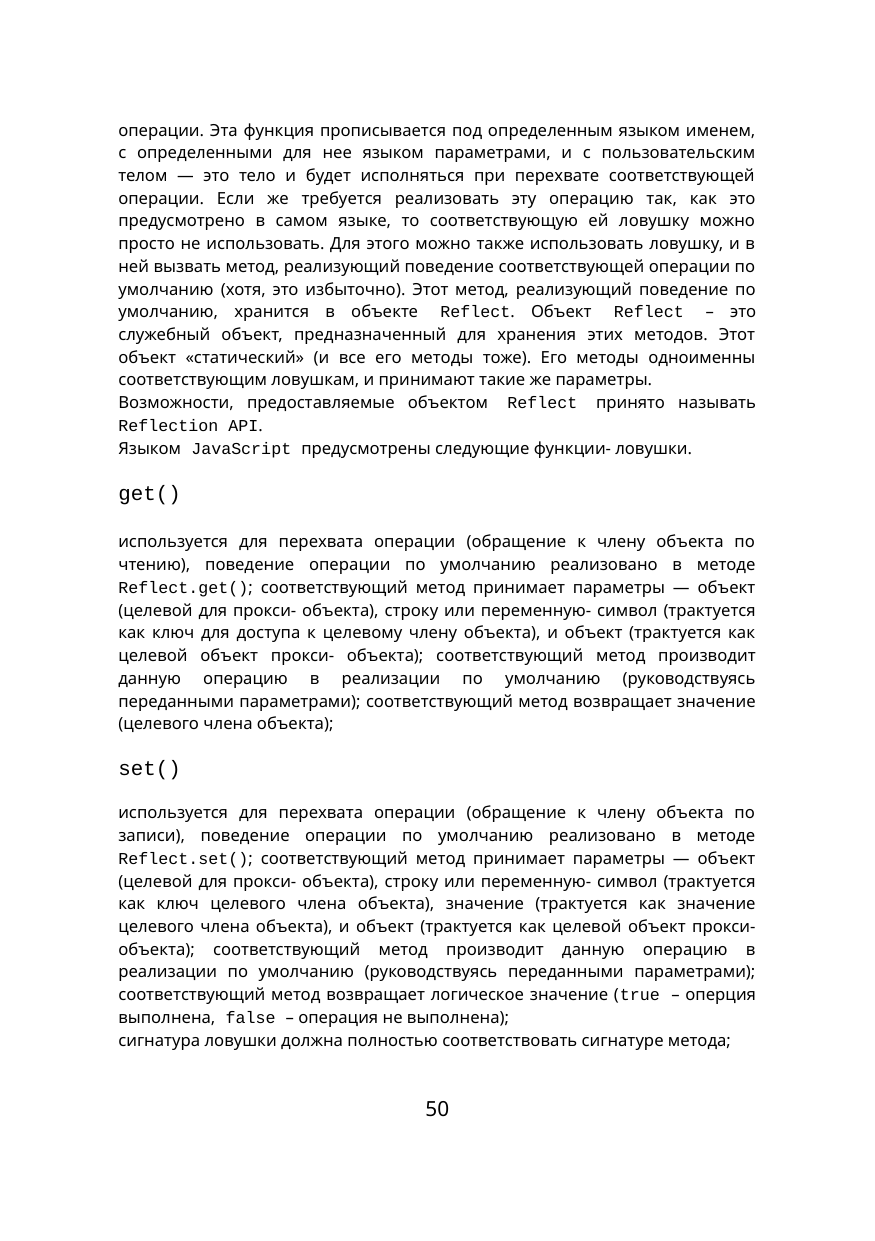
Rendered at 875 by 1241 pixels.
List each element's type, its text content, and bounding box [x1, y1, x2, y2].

text используется для перехвата операции (обращение к члену объекта по записи), поведение операции по умолчанию реализовано в методе Reflect.set(); соответствующий метод принимает параметры — объект (целевой для прокси- объекта), строку или переменную- символ (трактуется как ключ целевого члена объекта), значение (трактуется как значение целевого члена объекта), и объект (трактуется как целевой объект прокси- объекта); соответствующий метод производит данную операцию в реализации по умолчанию (руководствуясь переданными параметрами); соответствующий метод возвращает логическое значение (true – оперция выполнена, false – операция не выполнена); [118, 801, 756, 1028]
text операции. Эта функция прописывается под определенным языком именем, с определенными для нее языком параметрами, и с пользовательским телом — это тело и будет исполняться при перехвате соответствующей операции. Если же требуется реализовать эту операцию так, как это предусмотрено в самом языке, то соответствующую ей ловушку можно просто не использовать. Для этого можно также использовать ловушку, и в ней вызвать метод, реализующий поведение соответствующей операции по умолчанию (хотя, это избыточно). Этот метод, реализующий поведение по умолчанию, хранится в объекте Reflect. Объект Reflect – это служебный объект, предназначенный для хранения этих методов. Этот объект «статический» (и все его методы тоже). Его методы одноименны соответствующим ловушкам, и принимают такие же параметры. [118, 118, 756, 391]
text get() [118, 483, 756, 506]
text Возможности, предоставляемые объектом Reflect принято называть Reflection API. [118, 391, 756, 436]
text Языком JavaScript предусмотрены следующие функции- ловушки. [118, 436, 756, 459]
text используется для перехвата операции (обращение к члену объекта по чтению), поведение операции по умолчанию реализовано в методе Reflect.get(); соответствующий метод принимает параметры — объект (целевой для прокси- объекта), строку или переменную- символ (трактуется как ключ для доступа к целевому члену объекта), и объект (трактуется как целевой объект прокси- объекта); соответствующий метод производит данную операцию в реализации по умолчанию (руководствуясь переданными параметрами); соответствующий метод возвращает значение (целевого члена объекта); [118, 530, 756, 735]
text сигнатура ловушки должна полностью соответствовать сигнатуре метода; [118, 1028, 756, 1051]
text set() [118, 758, 756, 782]
